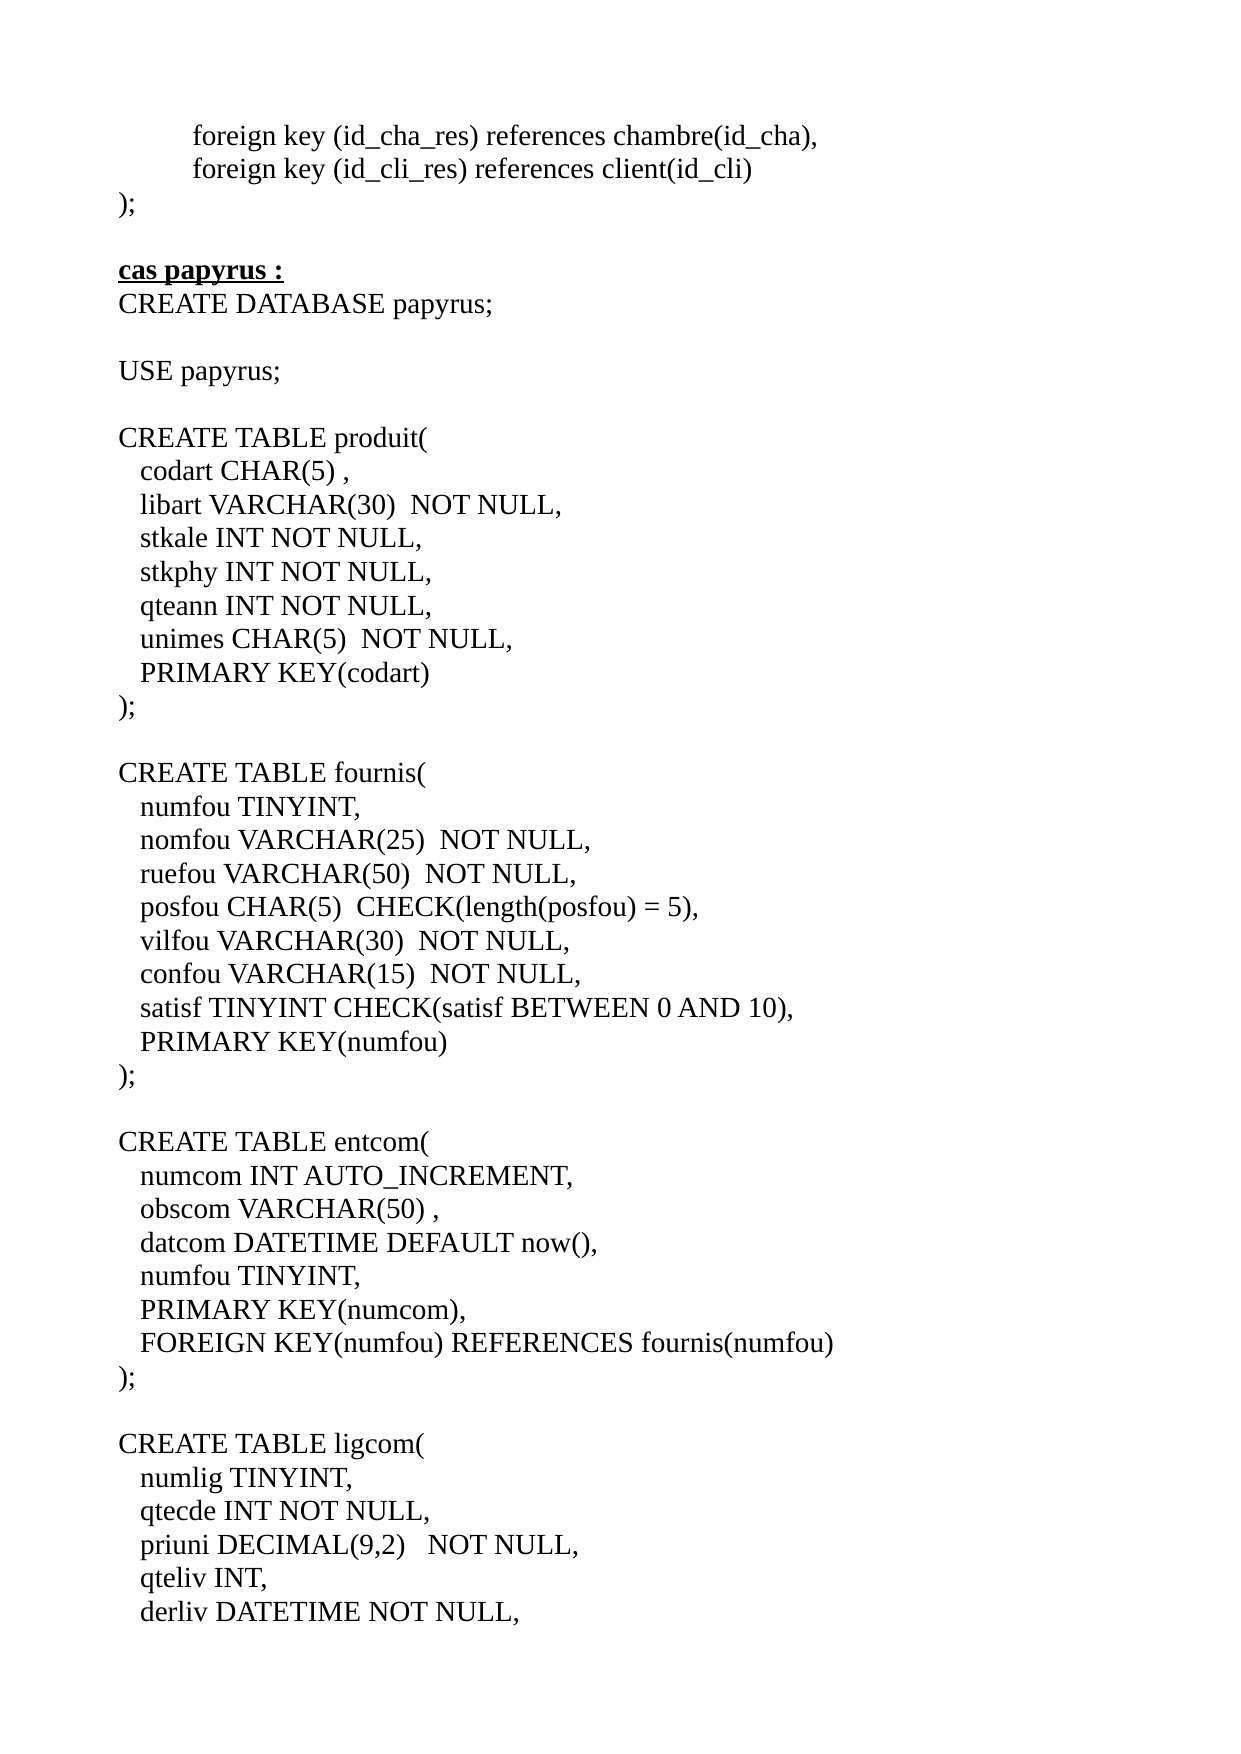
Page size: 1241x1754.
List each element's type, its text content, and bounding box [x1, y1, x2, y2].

text qteliv INT, [118, 1560, 1122, 1594]
text ruefou VARCHAR(50) NOT NULL, [118, 856, 1122, 889]
text numcom INT AUTO_INCREMENT, [118, 1158, 1122, 1191]
text vilfou VARCHAR(30) NOT NULL, [118, 923, 1122, 957]
text stkphy INT NOT NULL, [118, 554, 1122, 588]
text cas papyrus : [118, 252, 1122, 286]
text priuni DECIMAL(9,2) NOT NULL, [118, 1527, 1122, 1560]
text FOREIGN KEY(numfou) REFERENCES fournis(numfou) [118, 1326, 1122, 1359]
text CREATE DATABASE papyrus; [118, 286, 1122, 319]
text ); [118, 185, 1122, 219]
text numfou TINYINT, [118, 1258, 1122, 1292]
text ); [118, 1057, 1122, 1091]
text libart VARCHAR(30) NOT NULL, [118, 487, 1122, 521]
text numlig TINYINT, [118, 1460, 1122, 1493]
text ); [118, 1359, 1122, 1393]
text satisf TINYINT CHECK(satisf BETWEEN 0 AND 10), [118, 990, 1122, 1024]
text derliv DATETIME NOT NULL, [118, 1594, 1122, 1627]
text ); [118, 688, 1122, 722]
text PRIMARY KEY(numcom), [118, 1292, 1122, 1326]
text posfou CHAR(5) CHECK(length(posfou) = 5), [118, 889, 1122, 923]
text qteann INT NOT NULL, [118, 588, 1122, 621]
text nomfou VARCHAR(25) NOT NULL, [118, 822, 1122, 856]
text datcom DATETIME DEFAULT now(), [118, 1225, 1122, 1258]
text confou VARCHAR(15) NOT NULL, [118, 957, 1122, 990]
text CREATE TABLE entcom( [118, 1124, 1122, 1158]
text CREATE TABLE fournis( [118, 755, 1122, 789]
text USE papyrus; [118, 353, 1122, 386]
text foreign key (id_cli_res) references client(id_cli) [118, 152, 1122, 185]
text PRIMARY KEY(codart) [118, 655, 1122, 688]
text CREATE TABLE ligcom( [118, 1426, 1122, 1460]
text PRIMARY KEY(numfou) [118, 1024, 1122, 1057]
text stkale INT NOT NULL, [118, 521, 1122, 554]
text codart CHAR(5) , [118, 453, 1122, 487]
text unimes CHAR(5) NOT NULL, [118, 621, 1122, 655]
text qtecde INT NOT NULL, [118, 1493, 1122, 1527]
text obscom VARCHAR(50) , [118, 1191, 1122, 1225]
text CREATE TABLE produit( [118, 420, 1122, 453]
text numfou TINYINT, [118, 789, 1122, 822]
text foreign key (id_cha_res) references chambre(id_cha), [118, 118, 1122, 152]
